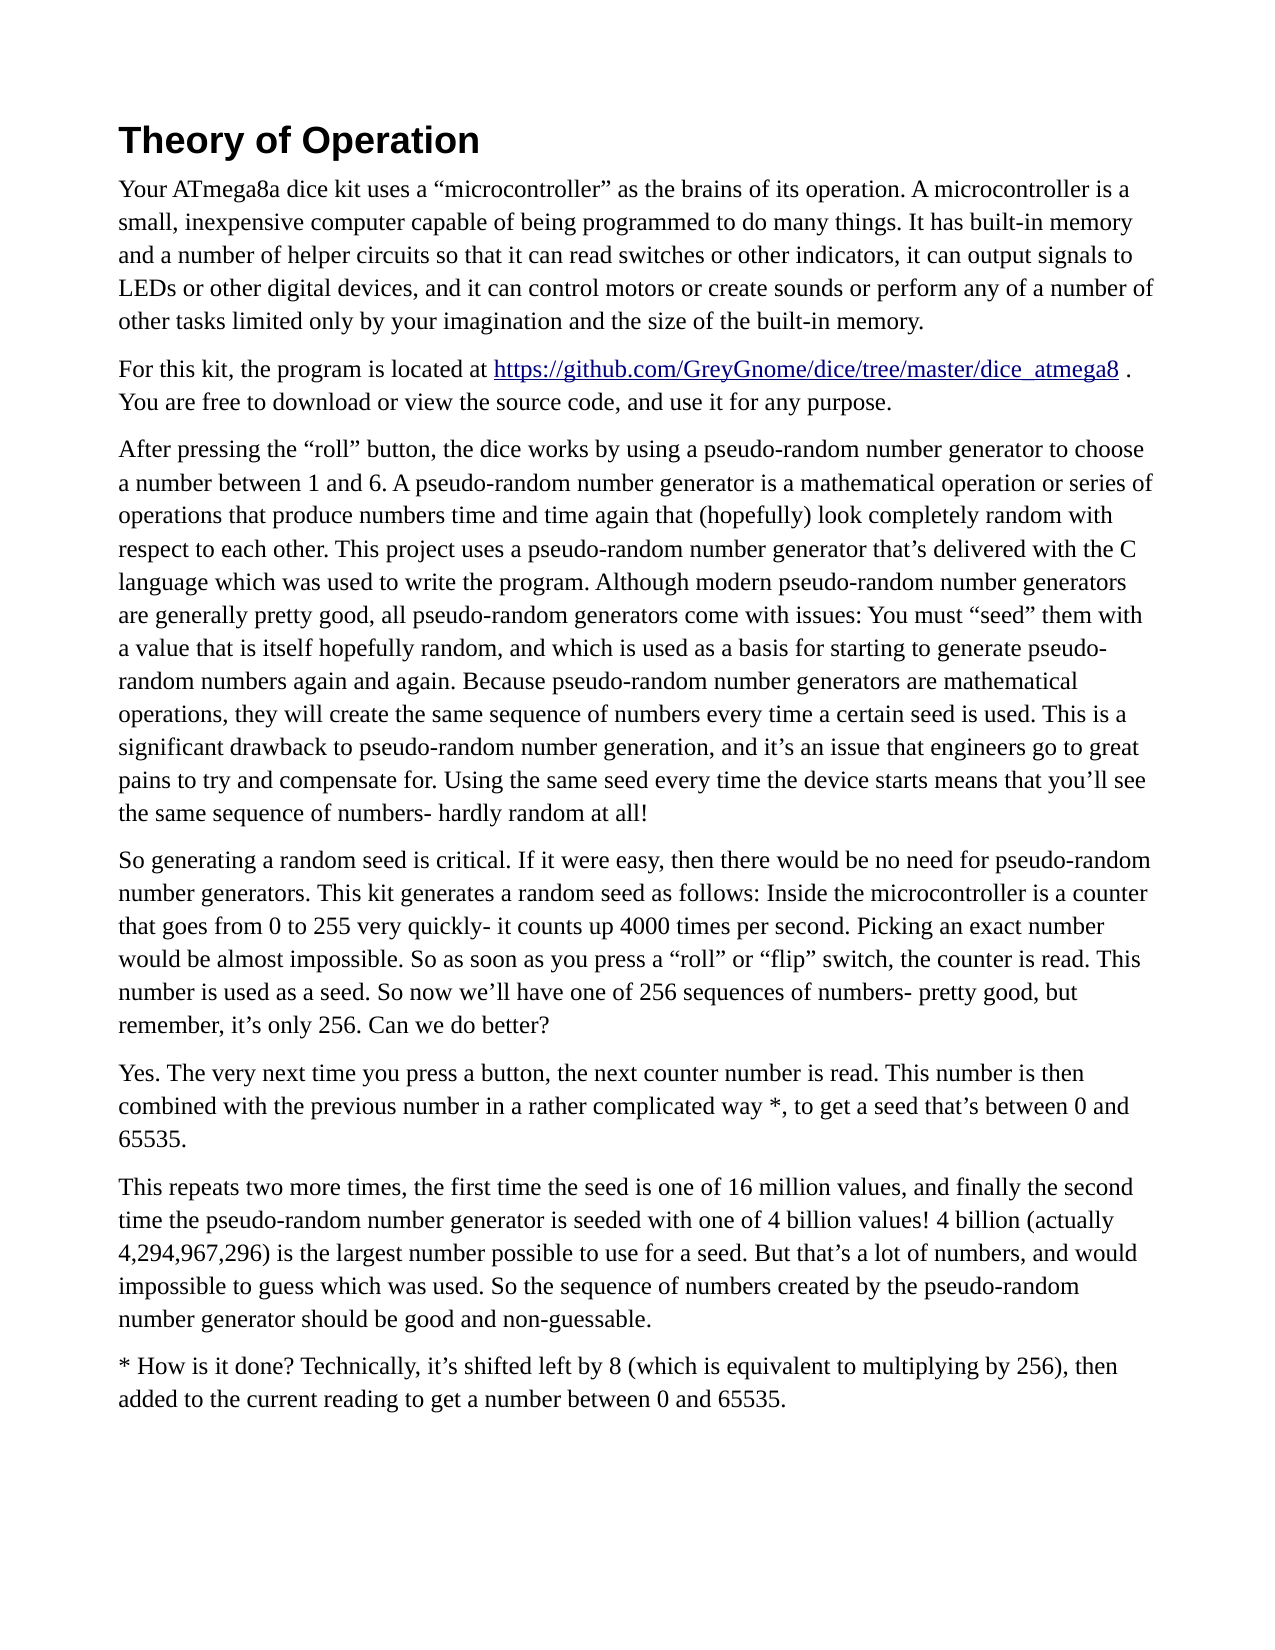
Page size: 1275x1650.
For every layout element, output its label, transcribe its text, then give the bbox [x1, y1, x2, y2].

text For this kit, the program is located at https://github.com/GreyGnome/dice/tree/master/dice_atmega8 . You are free to download or view the source code, and use it for any purpose. [118, 354, 1157, 416]
text Yes. The very next time you press a button, the next counter number is read. This number is then combined with the previous number in a rather complicated way *, to get a seed that’s between 0 and 65535. [118, 1058, 1157, 1153]
subtitle Theory of Operation [118, 118, 1157, 162]
text * How is it done? Technically, it’s shifted left by 8 (which is equivalent to multiplying by 256), then added to the current reading to get a number between 0 and 65535. [118, 1351, 1157, 1413]
text Your ATmega8a dice kit uses a “microcontroller” as the brains of its operation. A microcontroller is a small, inexpensive computer capable of being programmed to do many things. It has built-in memory and a number of helper circuits so that it can read switches or other indicators, it can output signals to LEDs or other digital devices, and it can control motors or create sounds or perform any of a number of other tasks limited only by your imagination and the size of the built-in memory. [118, 174, 1157, 335]
text So generating a random seed is critical. If it were easy, then there would be no need for pseudo-random number generators. This kit generates a random seed as follows: Inside the microcontroller is a counter that goes from 0 to 255 very quickly- it counts up 4000 times per second. Picking an exact number would be almost impossible. So as soon as you press a “roll” or “flip” switch, the counter is read. This number is used as a seed. So now we’ll have one of 256 sequences of numbers- pretty good, but remember, it’s only 256. Can we do better? [118, 845, 1157, 1039]
text This repeats two more times, the first time the seed is one of 16 million values, and finally the second time the pseudo-random number generator is seeded with one of 4 billion values! 4 billion (actually 4,294,967,296) is the largest number possible to use for a seed. But that’s a lot of numbers, and would impossible to guess which was used. So the sequence of numbers created by the pseudo-random number generator should be good and non-guessable. [118, 1172, 1157, 1333]
text After pressing the “roll” button, the dice works by using a pseudo-random number generator to choose a number between 1 and 6. A pseudo-random number generator is a mathematical operation or series of operations that produce numbers time and time again that (hopefully) look completely random with respect to each other. This project uses a pseudo-random number generator that’s delivered with the C language which was used to write the program. Although modern pseudo-random number generators are generally pretty good, all pseudo-random generators come with issues: You must “seed” them with a value that is itself hopefully random, and which is used as a basis for starting to generate pseudo-random numbers again and again. Because pseudo-random number generators are mathematical operations, they will create the same sequence of numbers every time a certain seed is used. This is a significant drawback to pseudo-random number generation, and it’s an issue that engineers go to great pains to try and compensate for. Using the same seed every time the device starts means that you’ll see the same sequence of numbers- hardly random at all! [118, 434, 1157, 827]
